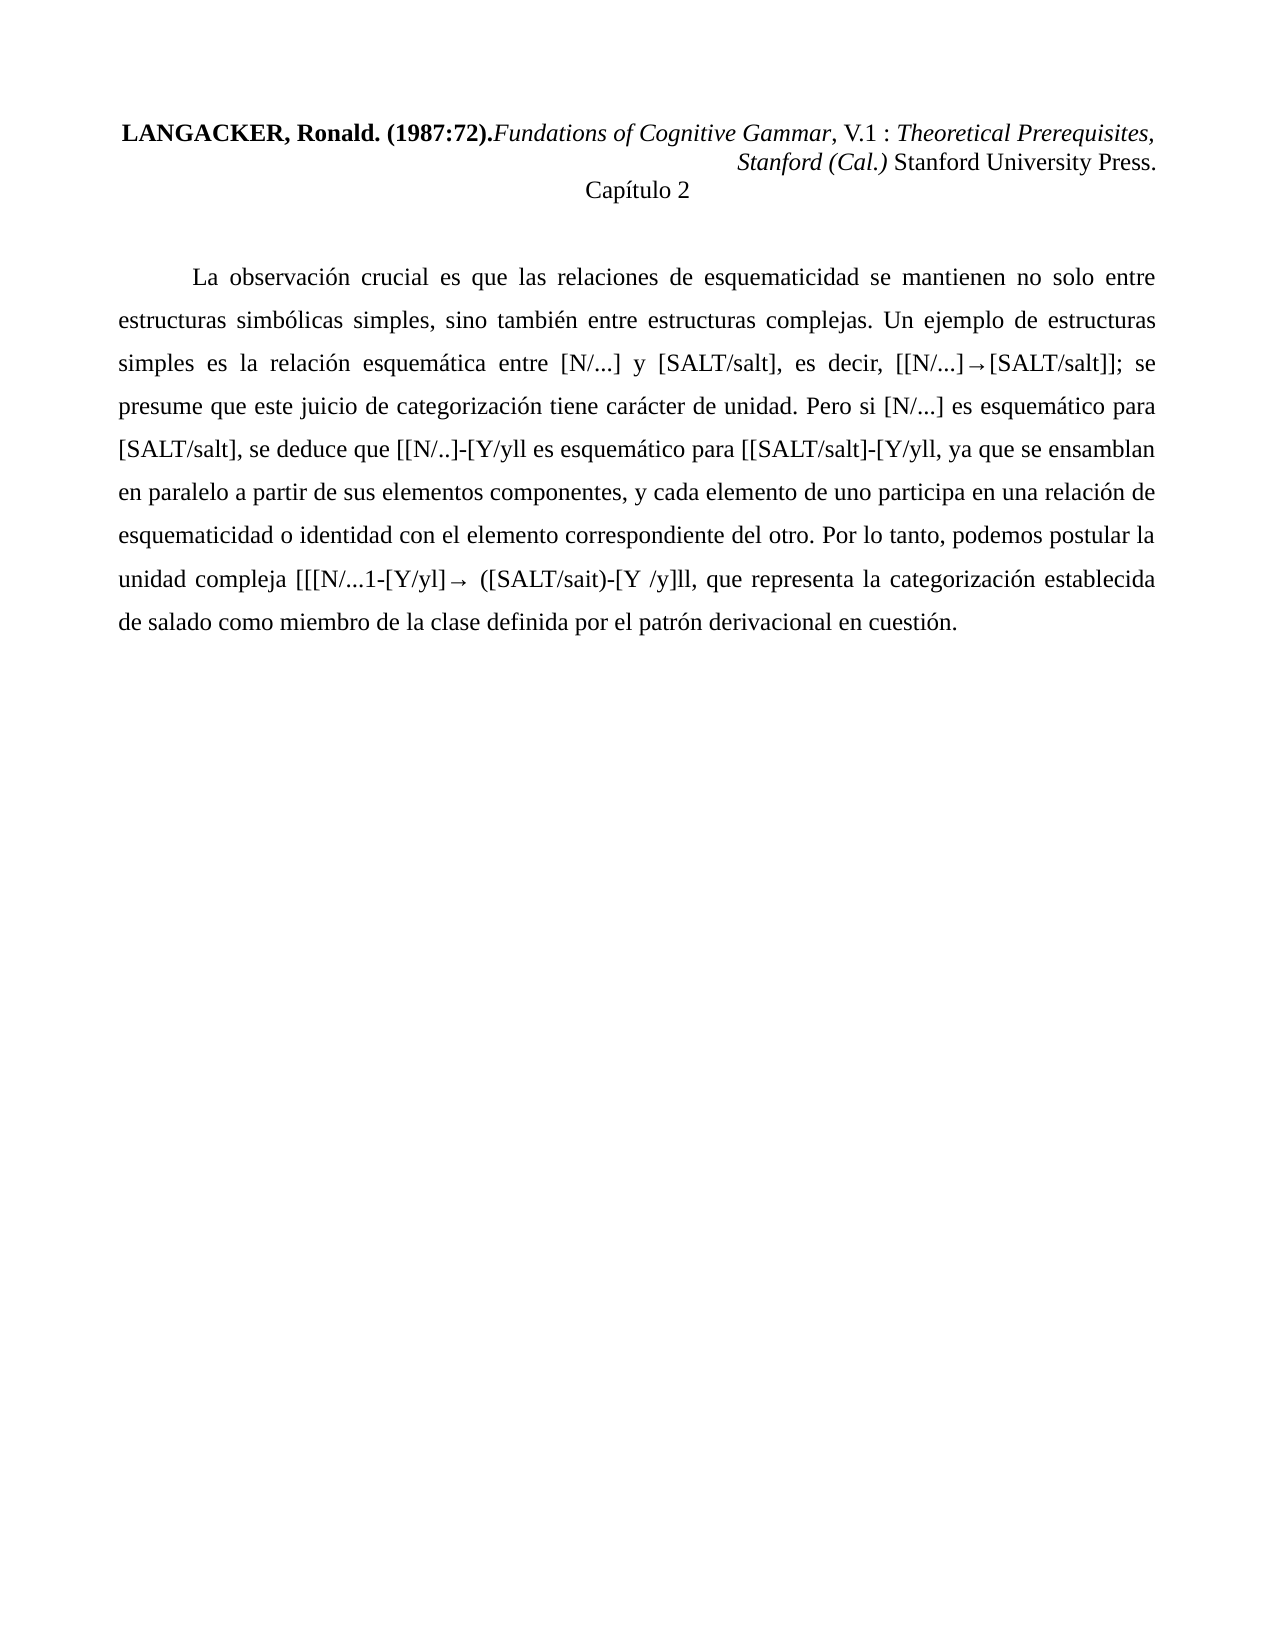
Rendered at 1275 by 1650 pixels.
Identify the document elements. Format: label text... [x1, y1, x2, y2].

text LANGACKER, Ronald. (1987:72).Fundations of Cognitive Gammar, V.1 : Theoretical Prerequisites, Stanford (Cal.) Stanford University Press. [118, 118, 1157, 176]
text La observación crucial es que las relaciones de esquematicidad se mantienen no solo entre estructuras simbólicas simples, sino también entre estructuras complejas. Un ejemplo de estructuras simples es la relación esquemática entre [N/...] y [SALT/salt], es decir, [[N/...]→[SALT/salt]]; se presume que este juicio de categorización tiene carácter de unidad. Pero si [N/...] es esquemático para [SALT/salt], se deduce que [[N/..]-[Y/yll es esquemático para [[SALT/salt]-[Y/yll, ya que se ensamblan en paralelo a partir de sus elementos componentes, y cada elemento de uno participa en una relación de esquematicidad o identidad con el elemento correspondiente del otro. Por lo tanto, podemos postular la unidad compleja [[[N/...1-[Y/yl]→ ([SALT/sait)-[Y /y]ll, que representa la categorización establecida de salado como miembro de la clase definida por el patrón derivacional en cuestión. [118, 262, 1157, 636]
text Capítulo 2 [118, 176, 1157, 204]
